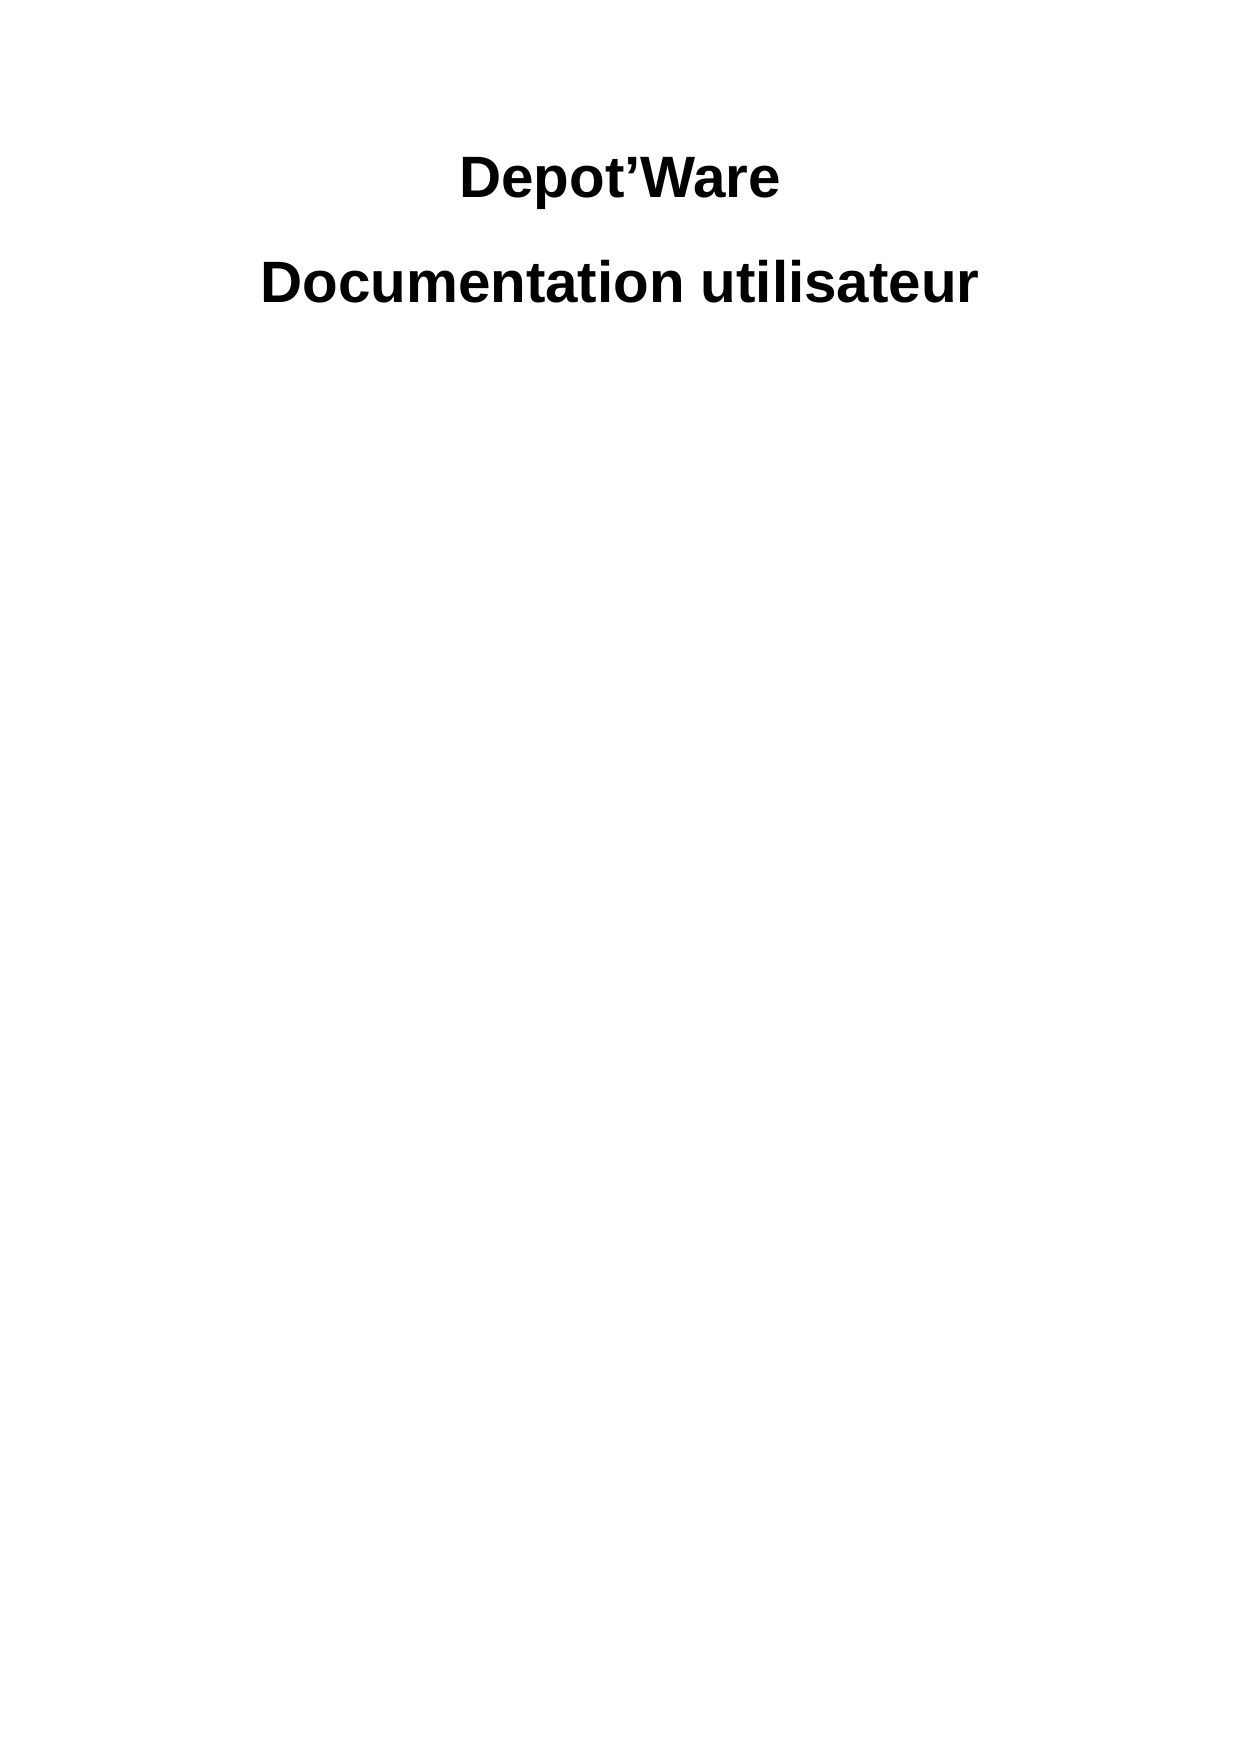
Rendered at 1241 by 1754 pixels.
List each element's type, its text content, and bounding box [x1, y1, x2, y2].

title Depot’Ware [118, 143, 1122, 210]
title Documentation utilisateur [118, 248, 1122, 315]
